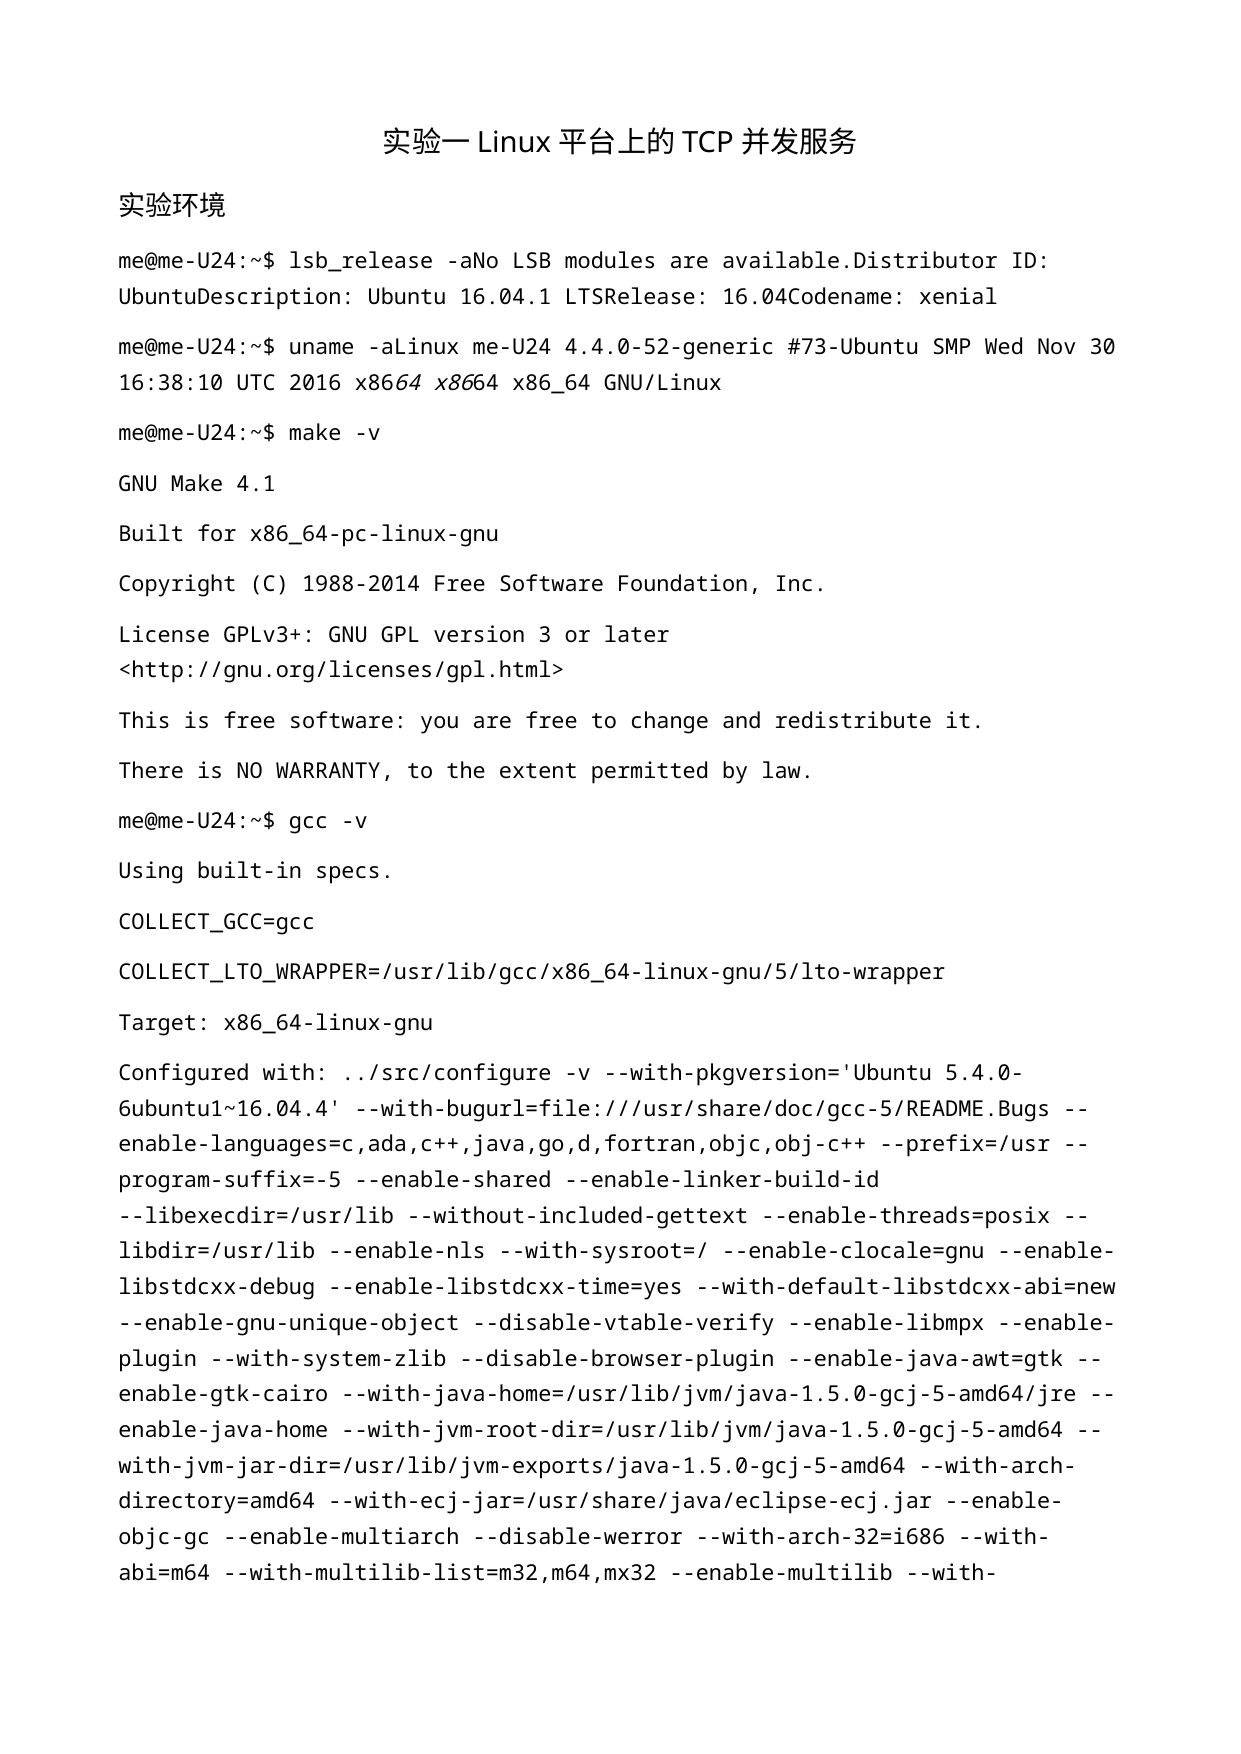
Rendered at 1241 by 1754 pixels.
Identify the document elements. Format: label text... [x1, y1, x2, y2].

text me@me-U24:~$ lsb_release -aNo LSB modules are available.Distributor ID: UbuntuDescription: Ubuntu 16.04.1 LTSRelease: 16.04Codename: xenial [118, 245, 1122, 311]
text 实验一 Linux 平台上的 TCP 并发服务 [118, 118, 1122, 161]
text Target: x86_64-linux-gnu [118, 1006, 1122, 1036]
text There is NO WARRANTY, to the extent permitted by law. [118, 755, 1122, 785]
text GNU Make 4.1 [118, 468, 1122, 497]
text Using built-in specs. [118, 856, 1122, 885]
text License GPLv3+: GNU GPL version 3 or later <http://gnu.org/licenses/gpl.html> [118, 618, 1122, 684]
text me@me-U24:~$ gcc -v [118, 805, 1122, 835]
text me@me-U24:~$ make -v [118, 417, 1122, 447]
text Configured with: ../src/configure -v --with-pkgversion='Ubuntu 5.4.0-6ubuntu1~16.04.4' --with-bugurl=file:///usr/share/doc/gcc-5/README.Bugs --enable-languages=c,ada,c++,java,go,d,fortran,objc,obj-c++ --prefix=/usr --program-suffix=-5 --enable-shared --enable-linker-build-id --libexecdir=/usr/lib --without-included-gettext --enable-threads=posix --libdir=/usr/lib --enable-nls --with-sysroot=/ --enable-clocale=gnu --enable-libstdcxx-debug --enable-libstdcxx-time=yes --with-default-libstdcxx-abi=new --enable-gnu-unique-object --disable-vtable-verify --enable-libmpx --enable-plugin --with-system-zlib --disable-browser-plugin --enable-java-awt=gtk --enable-gtk-cairo --with-java-home=/usr/lib/jvm/java-1.5.0-gcj-5-amd64/jre --enable-java-home --with-jvm-root-dir=/usr/lib/jvm/java-1.5.0-gcj-5-amd64 --with-jvm-jar-dir=/usr/lib/jvm-exports/java-1.5.0-gcj-5-amd64 --with-arch-directory=amd64 --with-ecj-jar=/usr/share/java/eclipse-ecj.jar --enable-objc-gc --enable-multiarch --disable-werror --with-arch-32=i686 --with-abi=m64 --with-multilib-list=m32,m64,mx32 --enable-multilib --with- [118, 1057, 1122, 1587]
text COLLECT_GCC=gcc [118, 906, 1122, 936]
text COLLECT_LTO_WRAPPER=/usr/lib/gcc/x86_64-linux-gnu/5/lto-wrapper [118, 956, 1122, 986]
text 实验环境 [118, 183, 1122, 223]
text Built for x86_64-pc-linux-gnu [118, 518, 1122, 548]
text me@me-U24:~$ uname -aLinux me-U24 4.4.0-52-generic #73-Ubuntu SMP Wed Nov 30 16:38:10 UTC 2016 x8664 x8664 x86_64 GNU/Linux [118, 331, 1122, 397]
text This is free software: you are free to change and redistribute it. [118, 704, 1122, 734]
text Copyright (C) 1988-2014 Free Software Foundation, Inc. [118, 568, 1122, 598]
